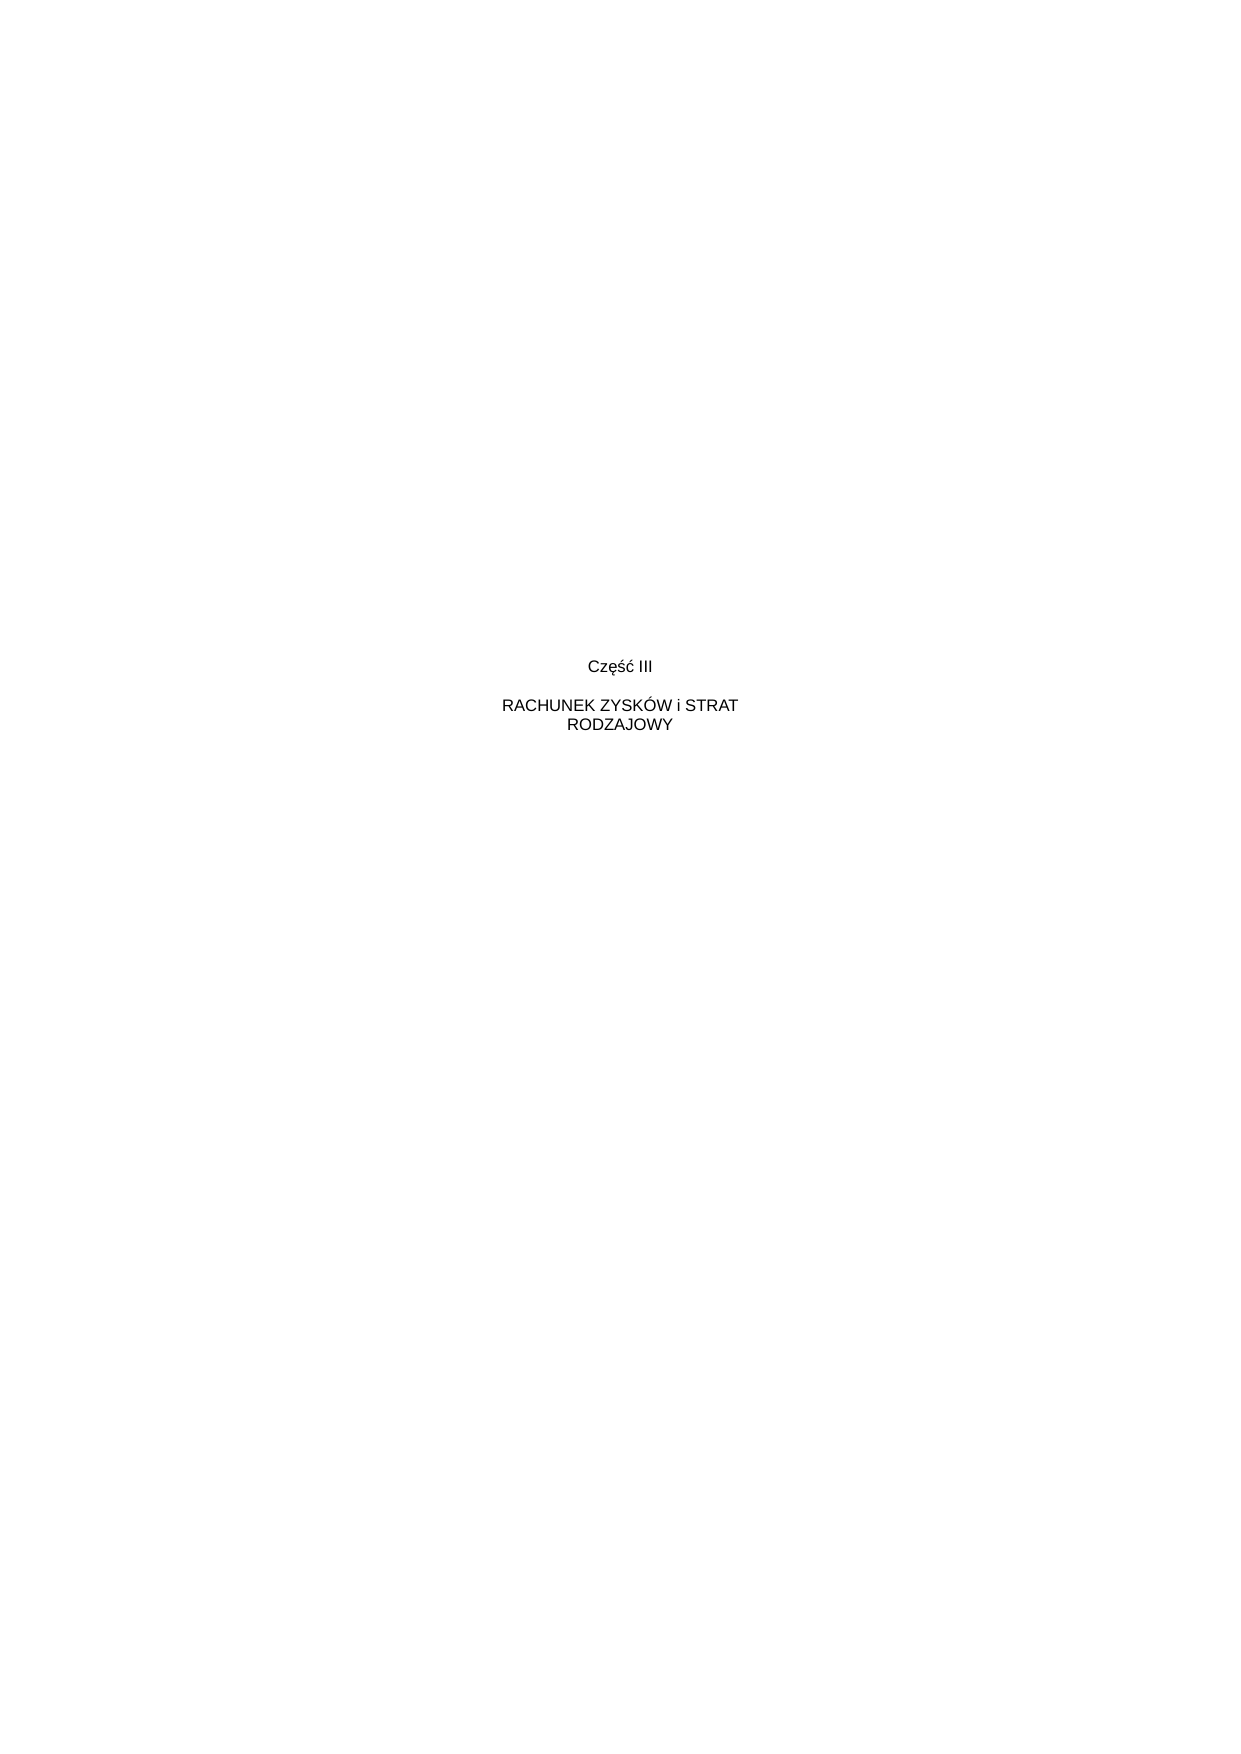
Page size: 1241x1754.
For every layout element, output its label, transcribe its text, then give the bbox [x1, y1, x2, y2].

text RACHUNEK ZYSKÓW i STRAT [118, 696, 1122, 715]
text Część III [118, 657, 1122, 676]
text RODZAJOWY [118, 715, 1122, 734]
